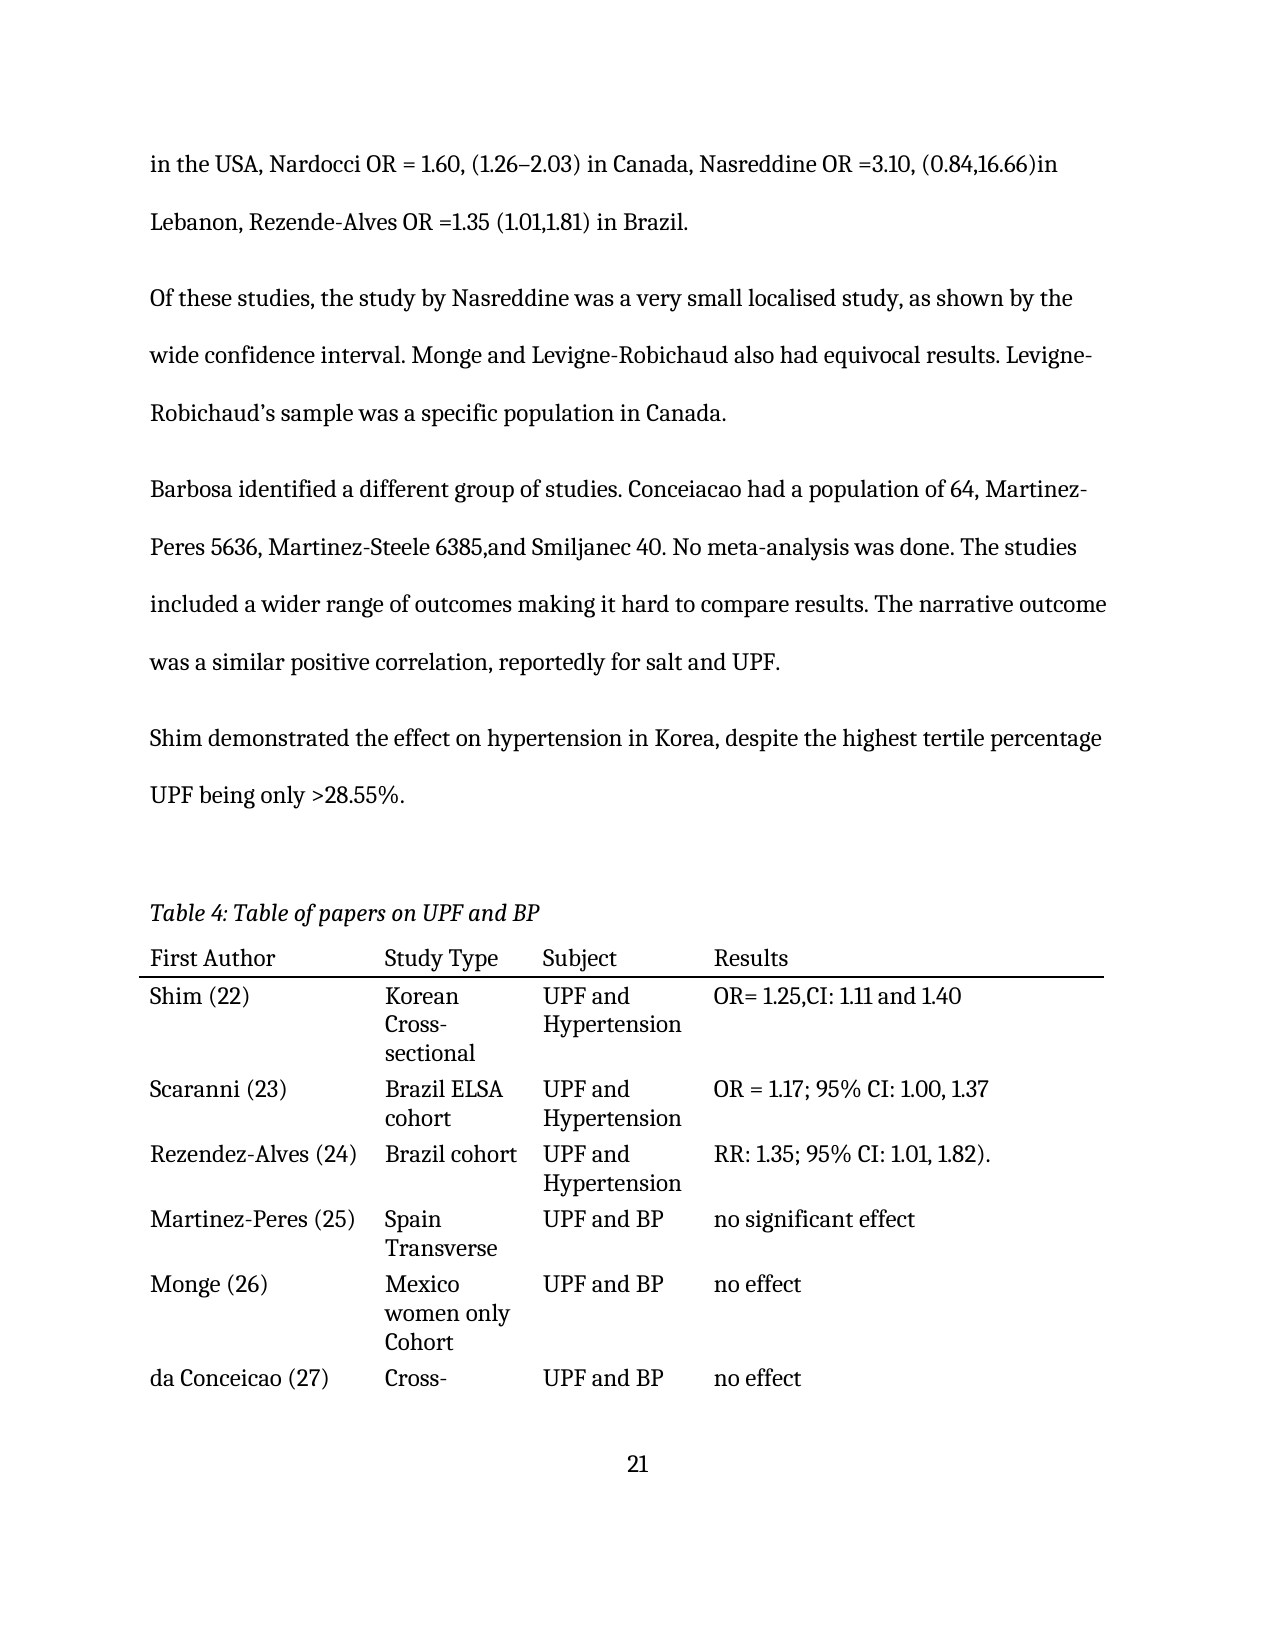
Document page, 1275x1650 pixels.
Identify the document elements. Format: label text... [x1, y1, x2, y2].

table_cell Brazil cohort [374, 1137, 532, 1202]
table_cell UPF and BP [532, 1202, 702, 1267]
table_cell OR= 1.25,CI: 1.11 and 1.40 [703, 978, 1104, 1072]
table_header First Author [139, 940, 373, 976]
table_cell Monge (26) [139, 1267, 373, 1360]
table_header Subject [532, 940, 702, 976]
table_cell Shim (22) [139, 978, 373, 1072]
table_cell Korean Cross-sectional [374, 978, 532, 1072]
table_cell Scaranni (23) [139, 1072, 373, 1137]
table_cell UPF and Hypertension [532, 1137, 702, 1202]
table_header Study Type [374, 940, 532, 976]
table_cell Brazil ELSA cohort [374, 1072, 532, 1137]
table_cell Mexico women only Cohort [374, 1267, 532, 1360]
table_cell no effect [703, 1267, 1104, 1360]
table_cell UPF and Hypertension [532, 978, 702, 1072]
text Shim demonstrated the effect on hypertension in Korea, despite the highest tertile percentage UPF being only >28.55%. [150, 724, 1125, 810]
table_cell RR: 1.35; 95% CI: 1.01, 1.82). [703, 1137, 1104, 1202]
table_cell no effect [703, 1360, 1104, 1397]
table_cell OR = 1.17; 95% CI: 1.00, 1.37 [703, 1072, 1104, 1137]
table_cell da Conceicao (27) [139, 1360, 373, 1397]
text Of these studies, the study by Nasreddine was a very small localised study, as shown by the wide confidence interval. Monge and Levigne-Robichaud also had equivocal results. Levigne-Robichaud’s sample was a specific population in Canada. [150, 284, 1125, 427]
table_cell Cross- [374, 1360, 532, 1397]
text Barbosa identified a different group of studies. Conceiacao had a population of 64, Martinez-Peres 5636, Martinez-Steele 6385,and Smiljanec 40. No meta-analysis was done. The studies included a wider range of outcomes making it hard to compare results. The narrative outcome was a similar positive correlation, reportedly for salt and UPF. [150, 475, 1125, 676]
table_cell Rezendez-Alves (24) [139, 1137, 373, 1202]
table_cell UPF and BP [532, 1267, 702, 1360]
table_cell UPF and BP [532, 1360, 702, 1397]
table_cell Martinez-Peres (25) [139, 1202, 373, 1267]
text in the USA, Nardocci OR = 1.60, (1.26–2.03) in Canada, Nasreddine OR =3.10, (0.84,16.66)in Lebanon, Rezende-Alves OR =1.35 (1.01,1.81) in Brazil. [150, 150, 1125, 236]
table_cell UPF and Hypertension [532, 1072, 702, 1137]
table_header Results [703, 940, 1104, 976]
table_cell Spain Transverse [374, 1202, 532, 1267]
table_cell no significant effect [703, 1202, 1104, 1267]
text Table 4: Table of papers on UPF and BP [150, 899, 1125, 927]
